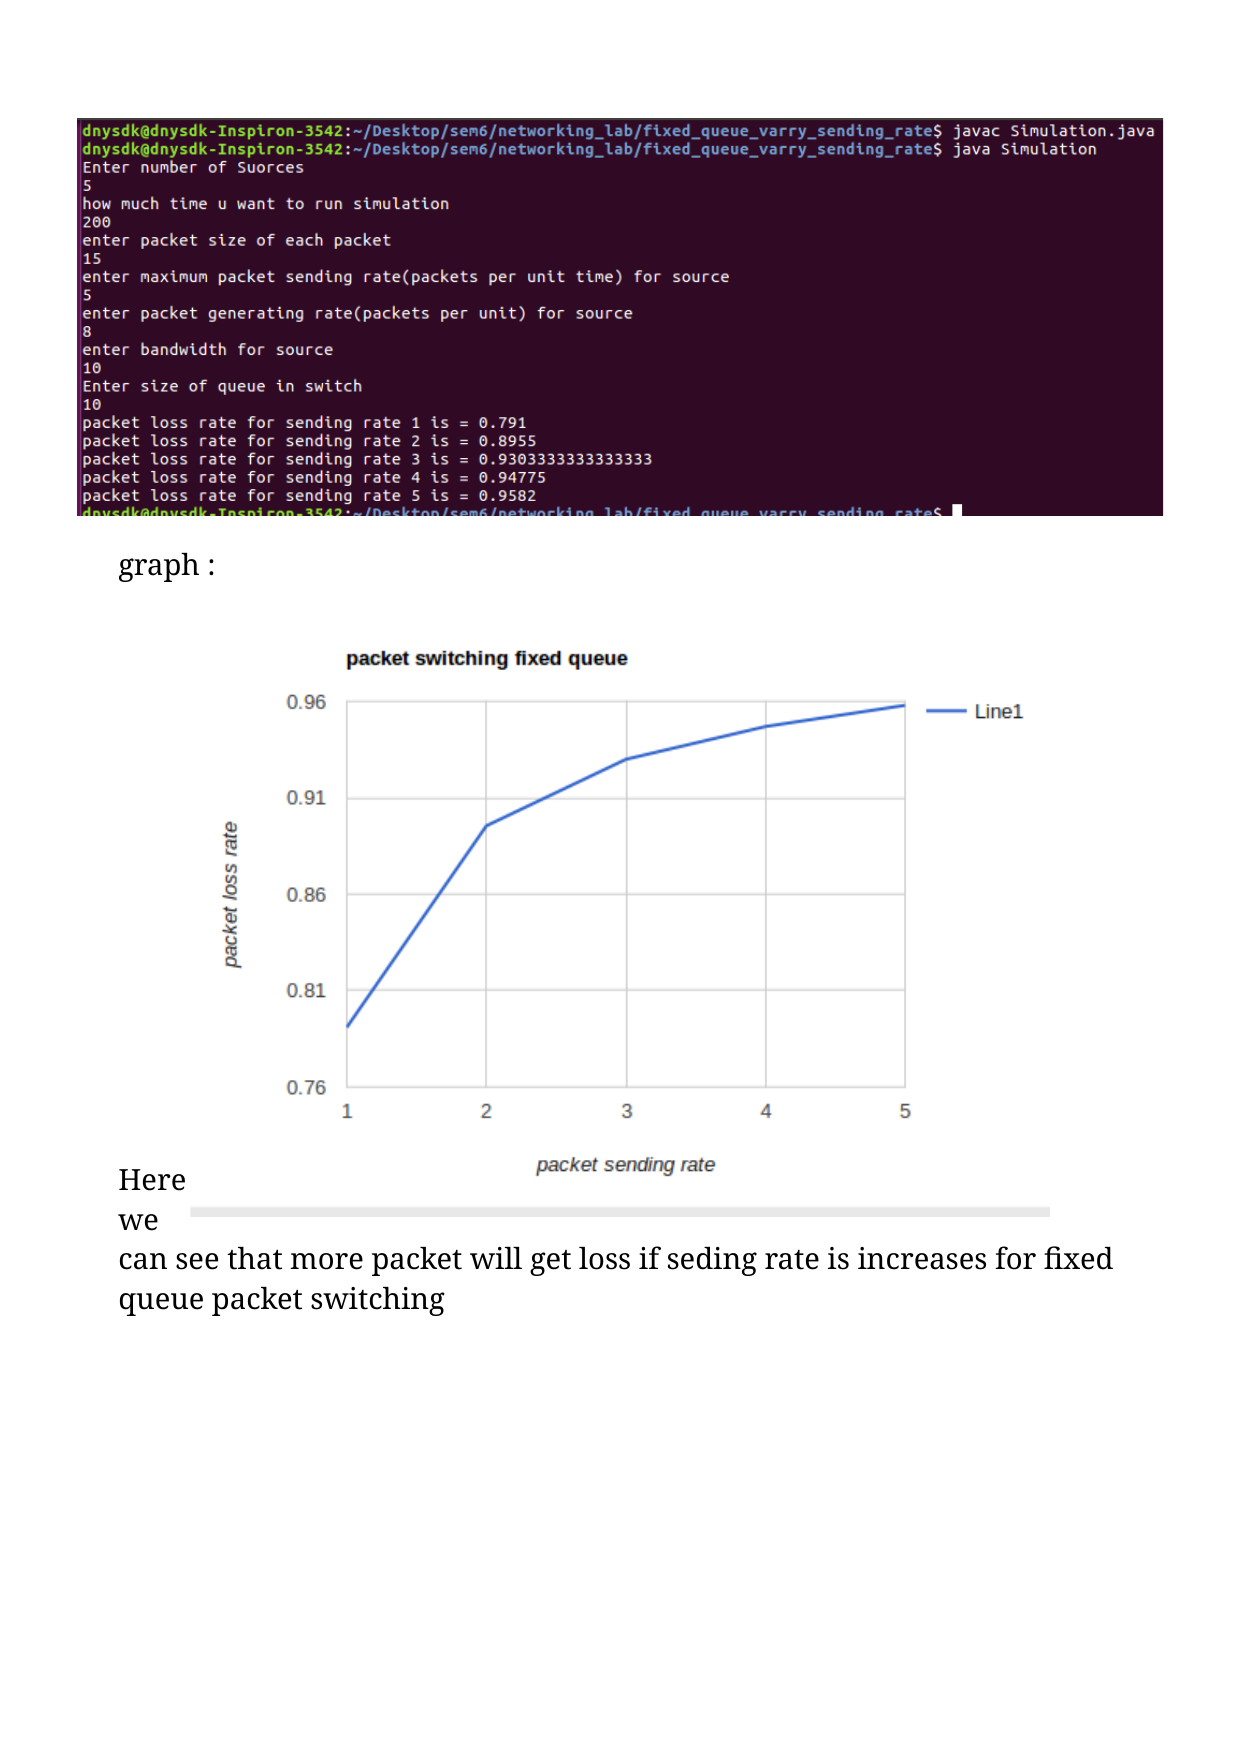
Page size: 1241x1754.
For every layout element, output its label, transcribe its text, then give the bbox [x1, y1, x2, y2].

text Here we can see that more packet will get loss if seding rate is increases for fixed queue packet switching [118, 1159, 1122, 1318]
picture [190, 613, 1050, 1217]
picture [77, 118, 1164, 516]
text graph : [118, 544, 1122, 584]
